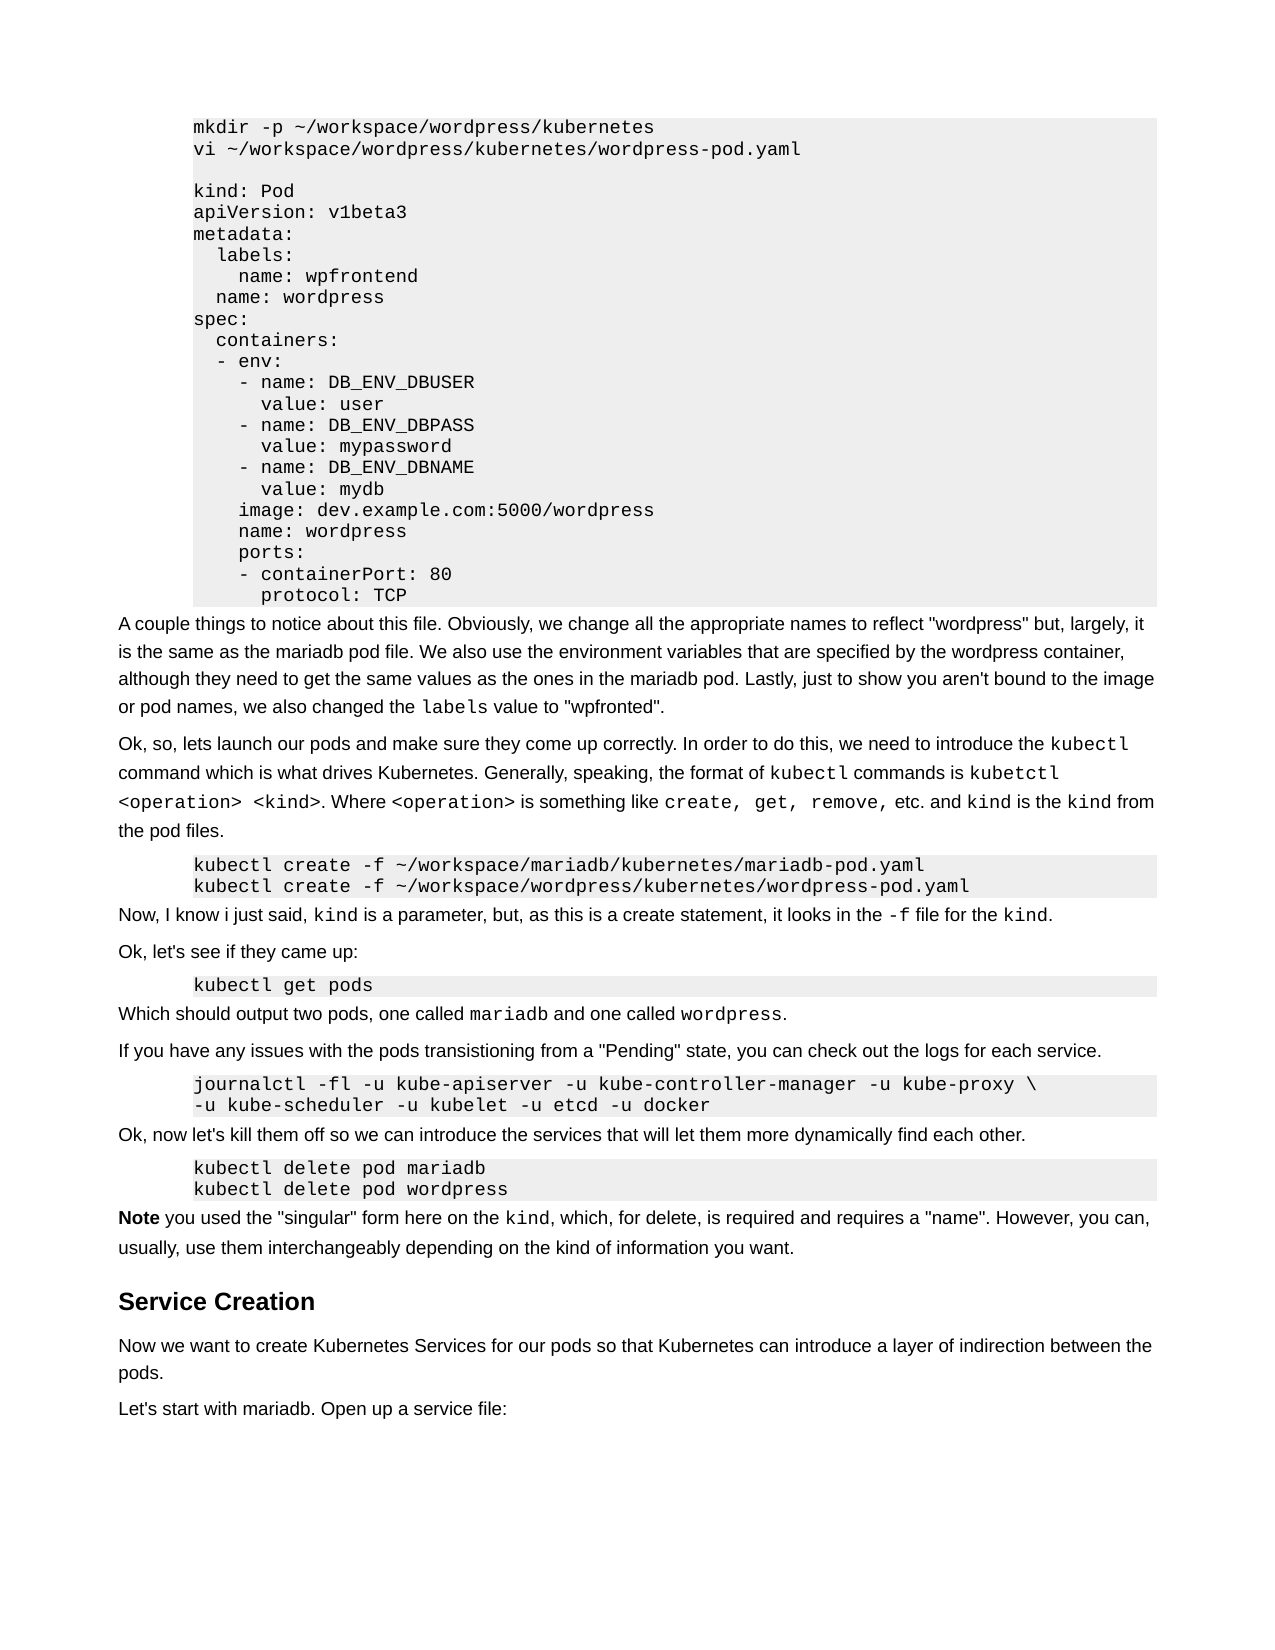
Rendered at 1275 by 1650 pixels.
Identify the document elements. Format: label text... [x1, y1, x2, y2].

text Ok, let's see if they came up: [118, 941, 1157, 962]
text vi ~/workspace/wordpress/kubernetes/wordpress-pod.yaml [193, 139, 1157, 161]
text spec: [193, 309, 1157, 331]
text kubectl get pods [193, 976, 1157, 997]
text - name: DB_ENV_DBPASS [193, 416, 1157, 437]
text containers: [193, 331, 1157, 352]
text value: mypassword [193, 437, 1157, 458]
text protocol: TCP [193, 586, 1157, 607]
text ports: [193, 543, 1157, 564]
text Now, I know i just said, kind is a parameter, but, as this is a create statement, it looks in the -f file for the kind. [118, 904, 1157, 927]
text Note you used the "singular" form here on the kind, which, for delete, is required and requires a "name". However, you can, usually, use them interchangeably depending on the kind of information you want. [118, 1207, 1157, 1258]
text - containerPort: 80 [193, 564, 1157, 586]
text Service Creation [118, 1287, 1157, 1315]
text - name: DB_ENV_DBUSER [193, 373, 1157, 394]
text Ok, so, lets launch our pods and make sure they come up correctly. In order to do this, we need to introduce the kubectl command which is what drives Kubernetes. Generally, speaking, the format of kubectl commands is kubetctl <operation> <kind>. Where <operation> is something like create, get, remove, etc. and kind is the kind from the pod files. [118, 732, 1157, 842]
text apiVersion: v1beta3 [193, 203, 1157, 224]
text value: user [193, 394, 1157, 416]
text kubectl create -f ~/workspace/mariadb/kubernetes/mariadb-pod.yaml [193, 855, 1157, 877]
text mkdir -p ~/workspace/wordpress/kubernetes [193, 118, 1157, 139]
text kubectl delete pod mariadb [193, 1159, 1157, 1180]
text labels: [193, 246, 1157, 267]
text kubectl create -f ~/workspace/wordpress/kubernetes/wordpress-pod.yaml [193, 877, 1157, 898]
text name: wordpress [193, 288, 1157, 309]
text Ok, now let's kill them off so we can introduce the services that will let them more dynamically find each other. [118, 1123, 1157, 1145]
text - env: [193, 352, 1157, 373]
text name: wordpress [193, 522, 1157, 543]
text name: wpfrontend [193, 267, 1157, 288]
text metadata: [193, 224, 1157, 246]
text Now we want to create Kubernetes Services for our pods so that Kubernetes can introduce a layer of indirection between the pods. [118, 1334, 1157, 1384]
text A couple things to notice about this file. Obviously, we change all the appropriate names to reflect "wordpress" but, largely, it is the same as the mariadb pod file. We also use the environment variables that are specified by the wordpress container, although they need to get the same values as the ones in the mariadb pod. Lastly, just to show you aren't bound to the image or pod names, we also changed the labels value to "wpfronted". [118, 613, 1157, 719]
text Let's start with mariadb. Open up a service file: [118, 1397, 1157, 1419]
text -u kube-scheduler -u kubelet -u etcd -u docker [193, 1096, 1157, 1117]
text kind: Pod [193, 182, 1157, 203]
text image: dev.example.com:5000/wordpress [193, 501, 1157, 522]
text If you have any issues with the pods transistioning from a "Pending" state, you can check out the logs for each service. [118, 1040, 1157, 1061]
text value: mydb [193, 479, 1157, 501]
text kubectl delete pod wordpress [193, 1180, 1157, 1201]
text journalctl -fl -u kube-apiserver -u kube-controller-manager -u kube-proxy \ [193, 1075, 1157, 1096]
text Which should output two pods, one called mariadb and one called wordpress. [118, 1003, 1157, 1026]
text - name: DB_ENV_DBNAME [193, 458, 1157, 479]
